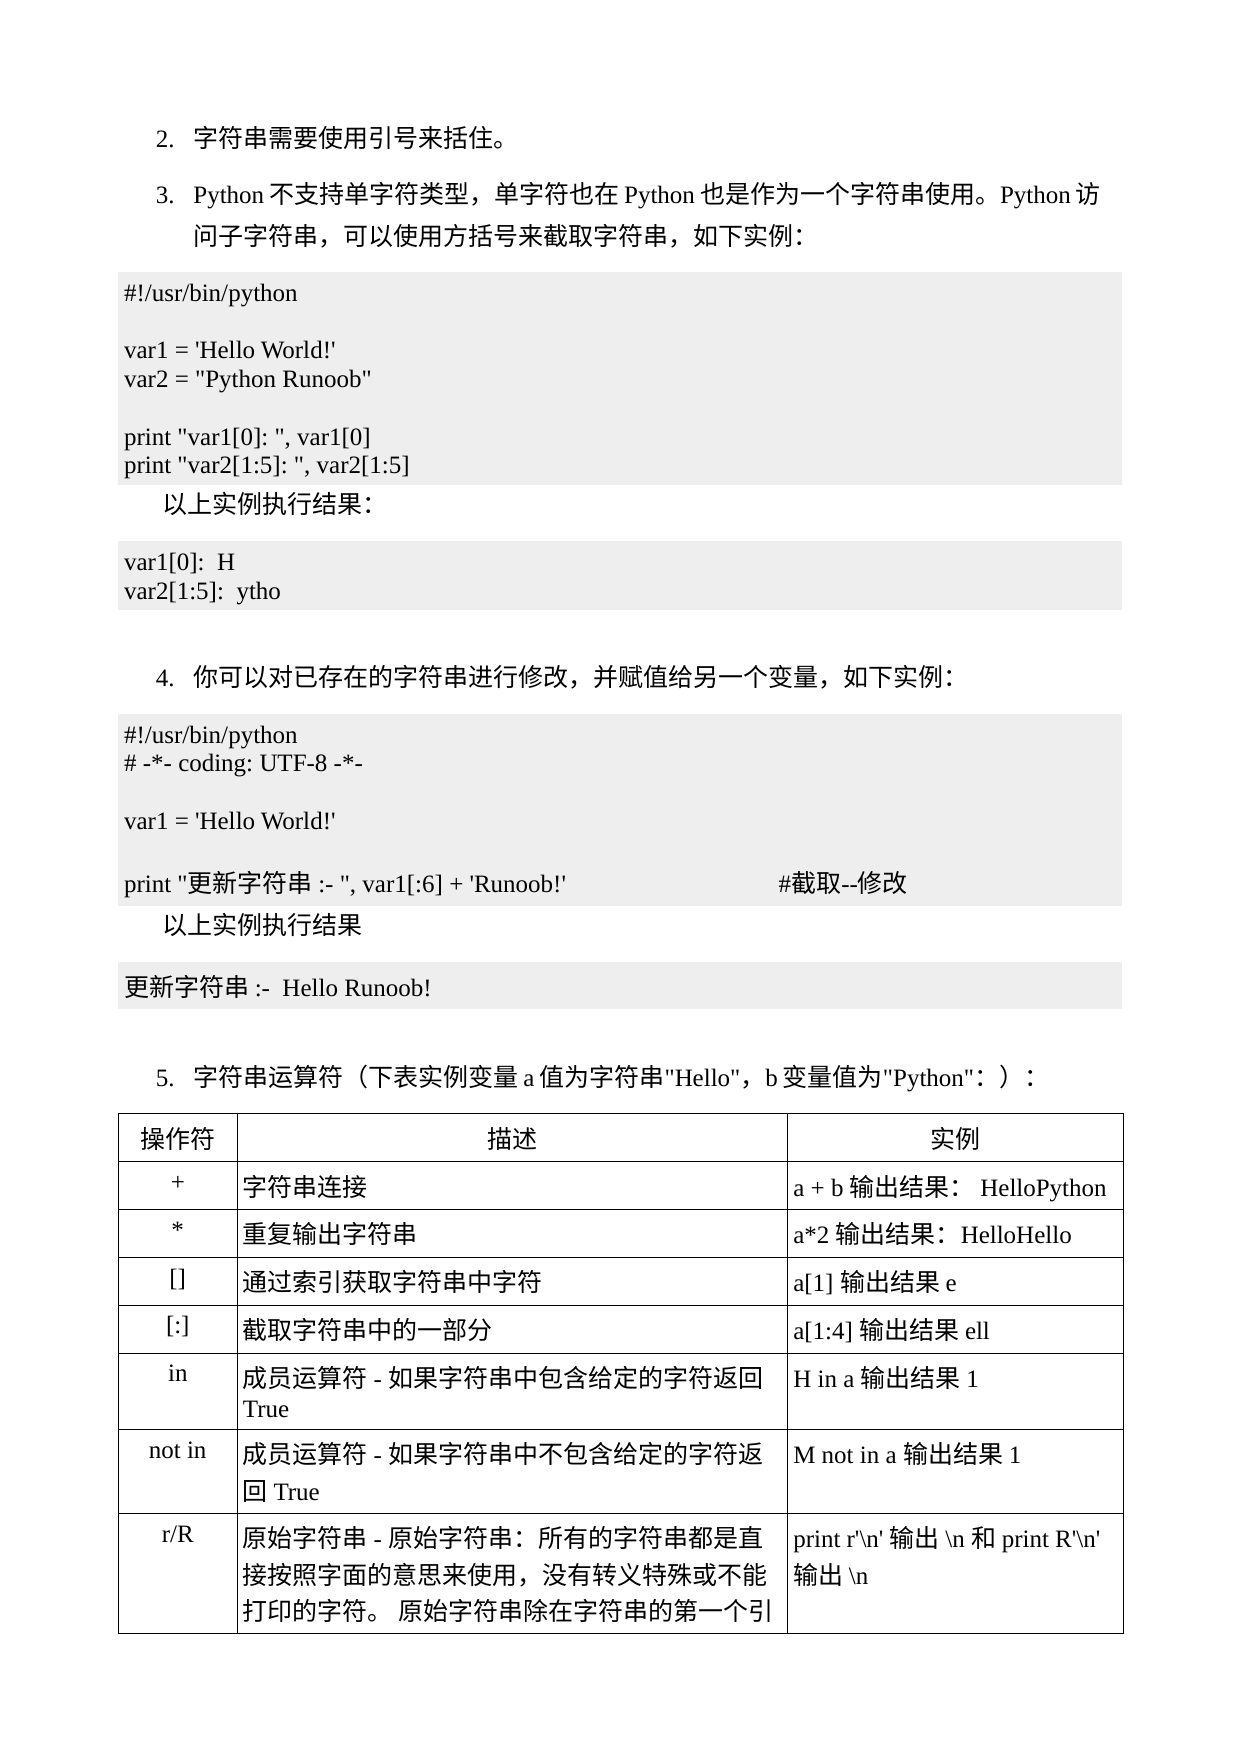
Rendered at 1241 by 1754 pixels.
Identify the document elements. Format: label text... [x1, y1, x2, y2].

table_cell print r'\n' 输出 \n 和 print R'\n' 输出 \n [788, 1514, 1123, 1633]
table_cell 重复输出字符串 [238, 1210, 787, 1257]
table_cell H in a 输出结果 1 [788, 1354, 1123, 1429]
table_cell in [119, 1354, 237, 1429]
table_cell 截取字符串中的一部分 [238, 1306, 787, 1352]
table_cell [] [119, 1258, 237, 1304]
table_cell 原始字符串 - 原始字符串：所有的字符串都是直接按照字面的意思来使用，没有转义特殊或不能打印的字符。 原始字符串除在字符串的第一个引 [238, 1514, 787, 1633]
table_cell 通过索引获取字符串中字符 [238, 1258, 787, 1304]
table_cell + [119, 1162, 237, 1209]
table_header #!/usr/bin/python var1 = 'Hello World!' var2 = "Python Runoob" print "var1[0]: ", var1[0] print "var2[1:5]: ", var2[1:5] [118, 272, 1122, 485]
table_cell not in [119, 1430, 237, 1513]
table_header #!/usr/bin/python # -*- coding: UTF-8 -*- var1 = 'Hello World!' print "更新字符串 :- ", var1[:6] + 'Runoob!' #截取--修改 [118, 714, 1122, 906]
table_cell a*2 输出结果：HelloHello [788, 1210, 1123, 1257]
list Python不支持单字符类型，单字符也在Python也是作为一个字符串使用。Python访问子字符串，可以使用方括号来截取字符串，如下实例： [156, 174, 1122, 252]
table_cell a[1:4] 输出结果 ell [788, 1306, 1123, 1352]
table_header 更新字符串 :- Hello Runoob! [118, 962, 1122, 1009]
table_cell 成员运算符 - 如果字符串中不包含给定的字符返回 True [238, 1430, 787, 1513]
table_cell [:] [119, 1306, 237, 1352]
table_header 描述 [238, 1114, 787, 1161]
table_cell M not in a 输出结果 1 [788, 1430, 1123, 1513]
table_header 操作符 [119, 1114, 237, 1161]
table_cell 字符串连接 [238, 1162, 787, 1209]
list 字符串需要使用引号来括住。 [156, 118, 1122, 154]
list 字符串运算符（下表实例变量a值为字符串"Hello"，b变量值为"Python"：）： [156, 1057, 1122, 1093]
table_header var1[0]: H var2[1:5]: ytho [118, 541, 1122, 610]
table_cell a + b 输出结果： HelloPython [788, 1162, 1123, 1209]
list 你可以对已存在的字符串进行修改，并赋值给另一个变量，如下实例： [156, 658, 1122, 694]
table_header 实例 [788, 1114, 1123, 1161]
text 以上实例执行结果 [118, 906, 1122, 942]
table_cell 成员运算符 - 如果字符串中包含给定的字符返回 True [238, 1354, 787, 1429]
table_cell * [119, 1210, 237, 1257]
table_cell a[1] 输出结果 e [788, 1258, 1123, 1304]
text 以上实例执行结果： [118, 485, 1122, 521]
table_cell r/R [119, 1514, 237, 1633]
